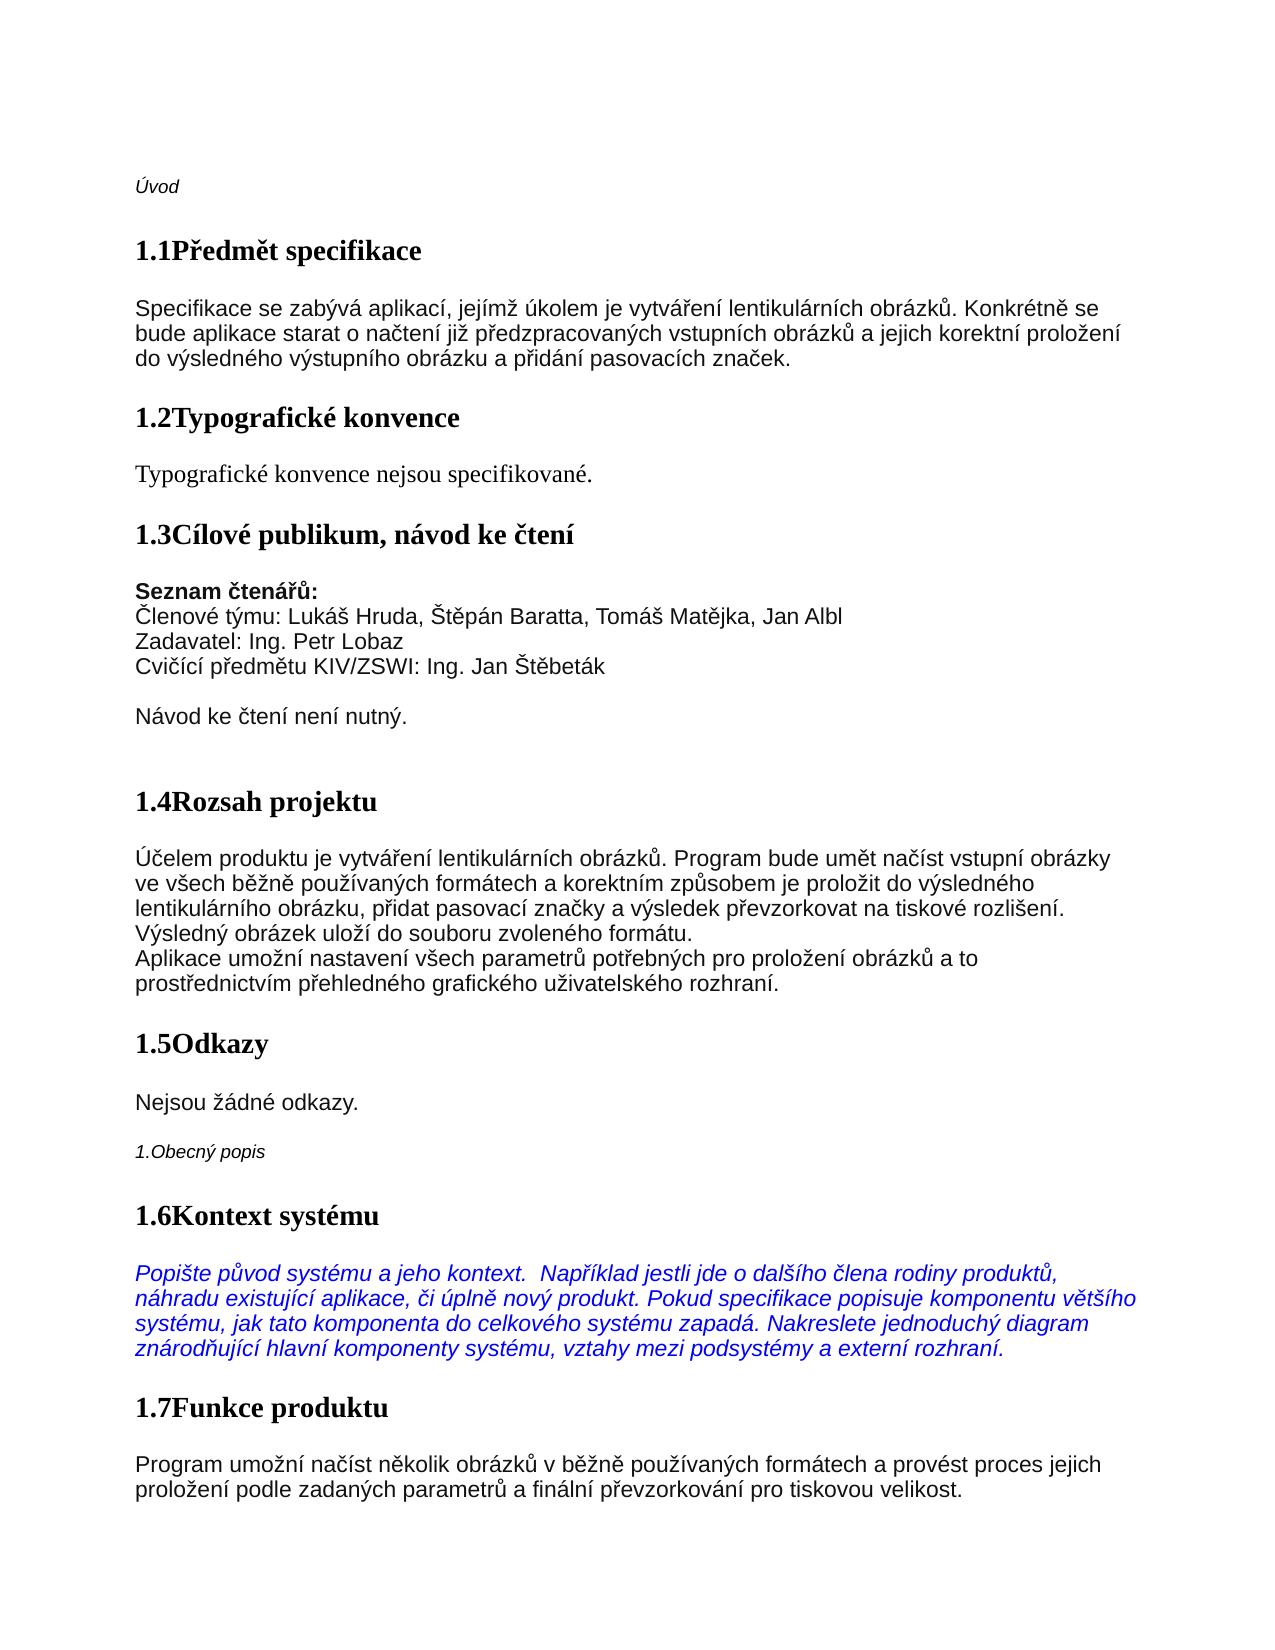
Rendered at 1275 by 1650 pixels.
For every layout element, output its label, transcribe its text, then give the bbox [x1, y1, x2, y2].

subtitle Kontext systému [135, 1198, 1140, 1232]
subtitle Cílové publikum, návod ke čtení [135, 517, 1140, 551]
subtitle Úvod [135, 175, 1140, 198]
text Typografické konvence nejsou specifikované. [135, 463, 1140, 488]
text Návod ke čtení není nutný. [135, 705, 1140, 730]
text Program umožní načíst několik obrázků v běžně používaných formátech a provést proces jejich proložení podle zadaných parametrů a finální převzorkování pro tiskovou velikost. [135, 1453, 1140, 1503]
text Aplikace umožní nastavení všech parametrů potřebných pro proložení obrázků a to prostřednictvím přehledného grafického uživatelského rozhraní. [135, 947, 1140, 997]
text Účelem produktu je vytváření lentikulárních obrázků. Program bude umět načíst vstupní obrázky ve všech běžně používaných formátech a korektním způsobem je proložit do výsledného lentikulárního obrázku, přidat pasovací značky a výsledek převzorkovat na tiskové rozlišení. Výsledný obrázek uloží do souboru zvoleného formátu. [135, 847, 1140, 947]
text Zadavatel: Ing. Petr Lobaz [135, 630, 1140, 655]
text Seznam čtenářů: [135, 580, 1140, 605]
text Nejsou žádné odkazy. [135, 1088, 1140, 1115]
text Specifikace se zabývá aplikací, jejímž úkolem je vytváření lentikulárních obrázků. Konkrétně se bude aplikace starat o načtení již předzpracovaných vstupních obrázků a jejich korektní proložení do výsledného výstupního obrázku a přidání pasovacích značek. [135, 296, 1140, 371]
subtitle Rozsah projektu [135, 784, 1140, 817]
subtitle Odkazy [135, 1026, 1140, 1059]
text Cvičící předmětu KIV/ZSWI: Ing. Jan Štěbeták [135, 655, 1140, 680]
subtitle Předmět specifikace [135, 233, 1140, 267]
text Popište původ systému a jeho kontext. Například jestli jde o dalšího člena rodiny produktů, náhradu existující aplikace, či úplně nový produkt. Pokud specifikace popisuje komponentu většího systému, jak tato komponenta do celkového systému zapadá. Nakreslete jednoduchý diagram znárodňující hlavní komponenty systému, vztahy mezi podsystémy a externí rozhraní. [135, 1261, 1140, 1361]
subtitle Typografické konvence [135, 400, 1140, 434]
subtitle Funkce produktu [135, 1390, 1140, 1424]
text Členové týmu: Lukáš Hruda, Štěpán Baratta, Tomáš Matějka, Jan Albl [135, 605, 1140, 630]
subtitle Obecný popis [135, 1140, 1140, 1163]
